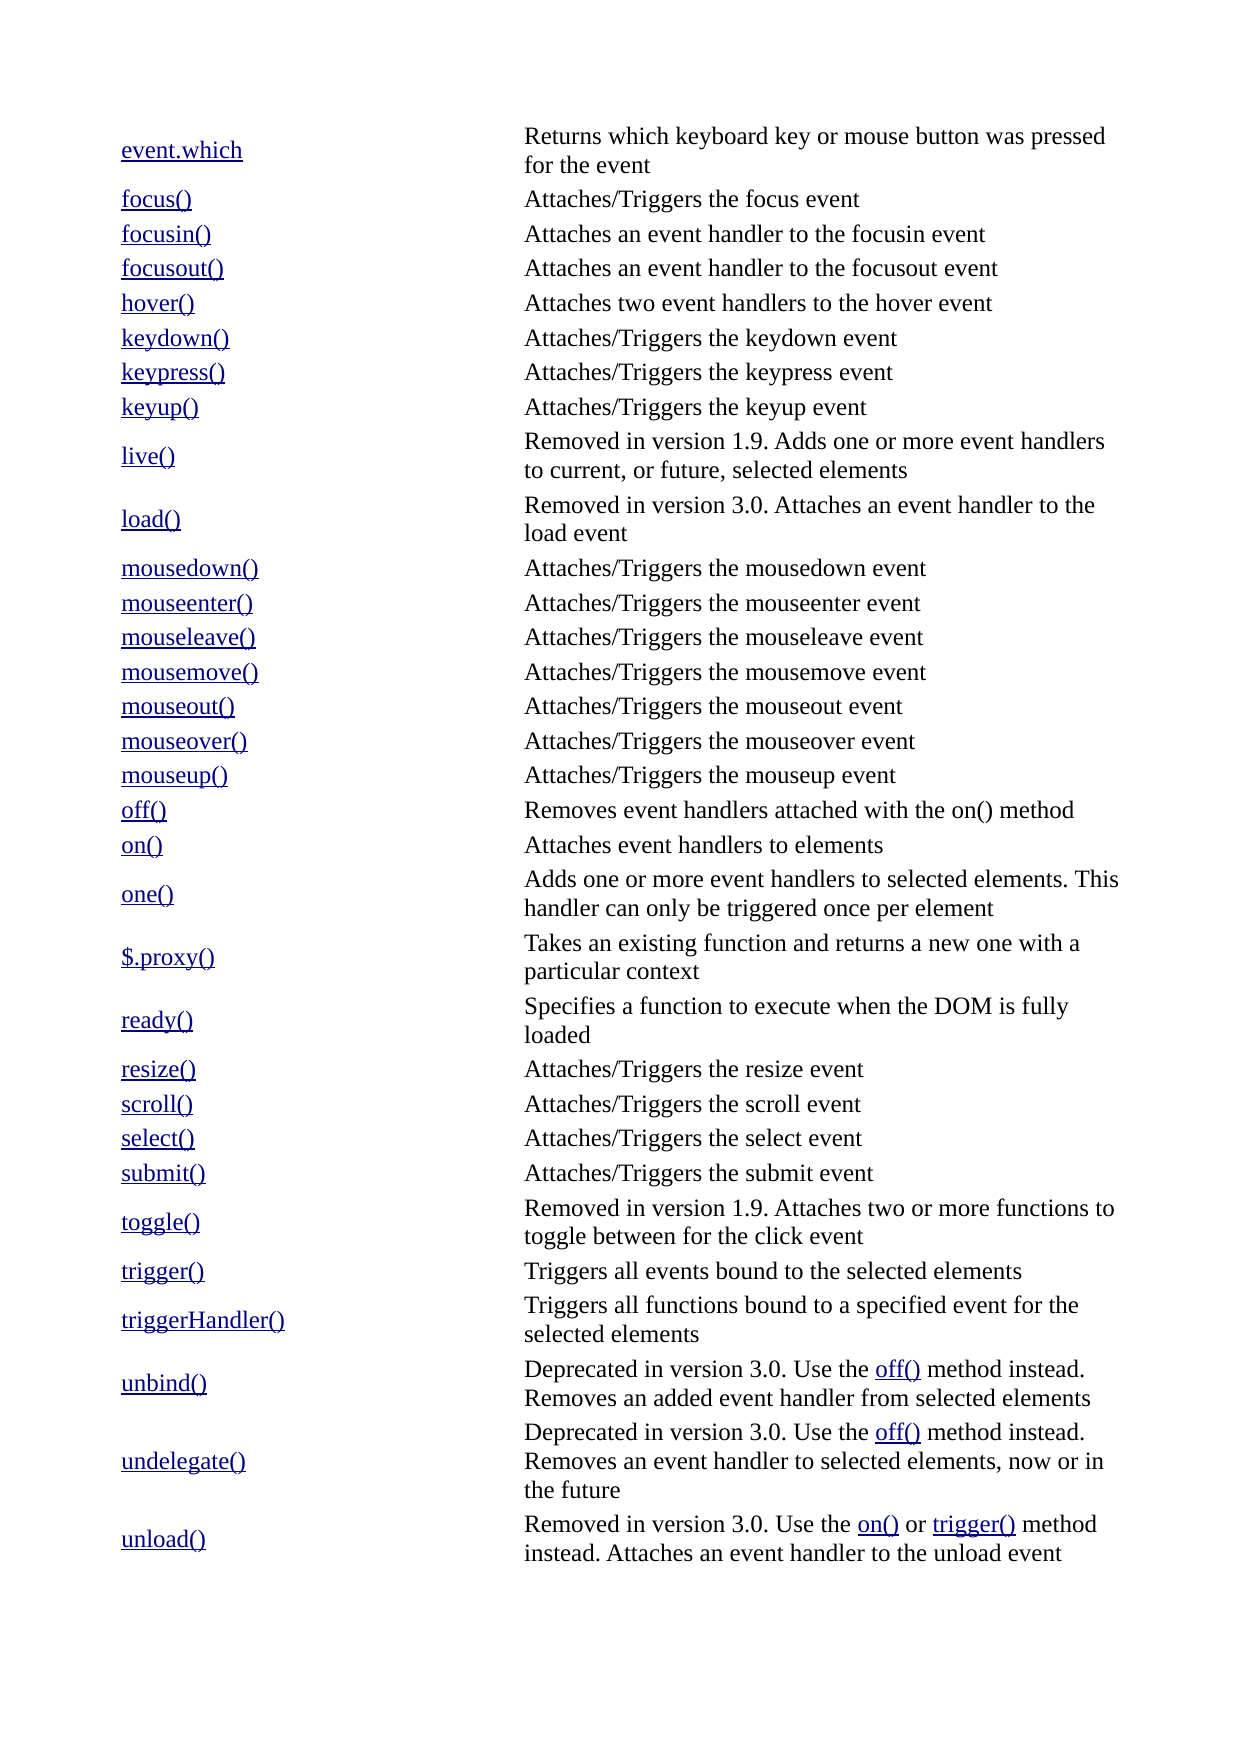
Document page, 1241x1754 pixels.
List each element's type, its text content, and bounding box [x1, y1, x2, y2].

table_cell focusout() [118, 251, 521, 285]
table_cell Removed in version 3.0. Attaches an event handler to the load event [521, 487, 1122, 550]
table_cell keyup() [118, 389, 521, 423]
table_cell Attaches/Triggers the keyup event [521, 389, 1122, 423]
table_cell Removes event handlers attached with the on() method [521, 792, 1122, 827]
table_cell Attaches/Triggers the resize event [521, 1051, 1122, 1086]
table_cell Attaches/Triggers the mouseenter event [521, 585, 1122, 619]
table_cell mouseover() [118, 723, 521, 758]
table_cell event.which [118, 118, 521, 181]
table_cell off() [118, 792, 521, 827]
table_cell select() [118, 1121, 521, 1155]
table_cell Deprecated in version 3.0. Use the off() method instead. Removes an added event handler from selected elements [521, 1351, 1122, 1414]
table_cell Attaches/Triggers the mousedown event [521, 550, 1122, 585]
table_cell Triggers all functions bound to a specified event for the selected elements [521, 1288, 1122, 1351]
table_cell toggle() [118, 1190, 521, 1253]
table_cell load() [118, 487, 521, 550]
table_cell keypress() [118, 354, 521, 389]
table_cell Attaches/Triggers the focus event [521, 181, 1122, 216]
table_cell focusin() [118, 216, 521, 251]
table_cell Takes an existing function and returns a new one with a particular context [521, 925, 1122, 988]
table_cell Attaches an event handler to the focusout event [521, 251, 1122, 285]
table_cell triggerHandler() [118, 1288, 521, 1351]
table_cell Attaches/Triggers the mouseleave event [521, 619, 1122, 654]
table_cell $.proxy() [118, 925, 521, 988]
table_cell mouseleave() [118, 619, 521, 654]
table_cell Triggers all events bound to the selected elements [521, 1253, 1122, 1288]
table_cell Adds one or more event handlers to selected elements. This handler can only be triggered once per element [521, 861, 1122, 925]
table_cell Attaches an event handler to the focusin event [521, 216, 1122, 251]
table_cell Deprecated in version 3.0. Use the off() method instead. Removes an event handler to selected elements, now or in the future [521, 1414, 1122, 1506]
table_cell Removed in version 1.9. Adds one or more event handlers to current, or future, selected elements [521, 424, 1122, 487]
table_cell Attaches/Triggers the mouseover event [521, 723, 1122, 758]
table_cell Attaches/Triggers the keypress event [521, 354, 1122, 389]
table_cell on() [118, 827, 521, 861]
table_cell trigger() [118, 1253, 521, 1288]
table_cell Attaches two event handlers to the hover event [521, 285, 1122, 320]
table_cell unload() [118, 1506, 521, 1570]
table_cell hover() [118, 285, 521, 320]
table_cell Attaches/Triggers the keydown event [521, 320, 1122, 354]
table_cell mousemove() [118, 654, 521, 688]
table_cell scroll() [118, 1086, 521, 1121]
table_cell mousedown() [118, 550, 521, 585]
table_cell Specifies a function to execute when the DOM is fully loaded [521, 988, 1122, 1051]
table_cell Attaches event handlers to elements [521, 827, 1122, 861]
table_cell Attaches/Triggers the submit event [521, 1155, 1122, 1190]
table_cell mouseenter() [118, 585, 521, 619]
table_cell live() [118, 424, 521, 487]
table_cell undelegate() [118, 1414, 521, 1506]
table_cell Removed in version 1.9. Attaches two or more functions to toggle between for the click event [521, 1190, 1122, 1253]
table_cell focus() [118, 181, 521, 216]
table_cell ready() [118, 988, 521, 1051]
table_cell Removed in version 3.0. Use the on() or trigger() method instead. Attaches an event handler to the unload event [521, 1506, 1122, 1570]
table_cell one() [118, 861, 521, 925]
table_cell submit() [118, 1155, 521, 1190]
table_cell unbind() [118, 1351, 521, 1414]
table_cell Attaches/Triggers the select event [521, 1121, 1122, 1155]
table_cell resize() [118, 1051, 521, 1086]
table_cell Attaches/Triggers the mousemove event [521, 654, 1122, 688]
table_cell Attaches/Triggers the scroll event [521, 1086, 1122, 1121]
table_cell keydown() [118, 320, 521, 354]
table_cell Attaches/Triggers the mouseout event [521, 689, 1122, 723]
table_cell Returns which keyboard key or mouse button was pressed for the event [521, 118, 1122, 181]
table_cell mouseup() [118, 758, 521, 792]
table_cell Attaches/Triggers the mouseup event [521, 758, 1122, 792]
table_cell mouseout() [118, 689, 521, 723]
